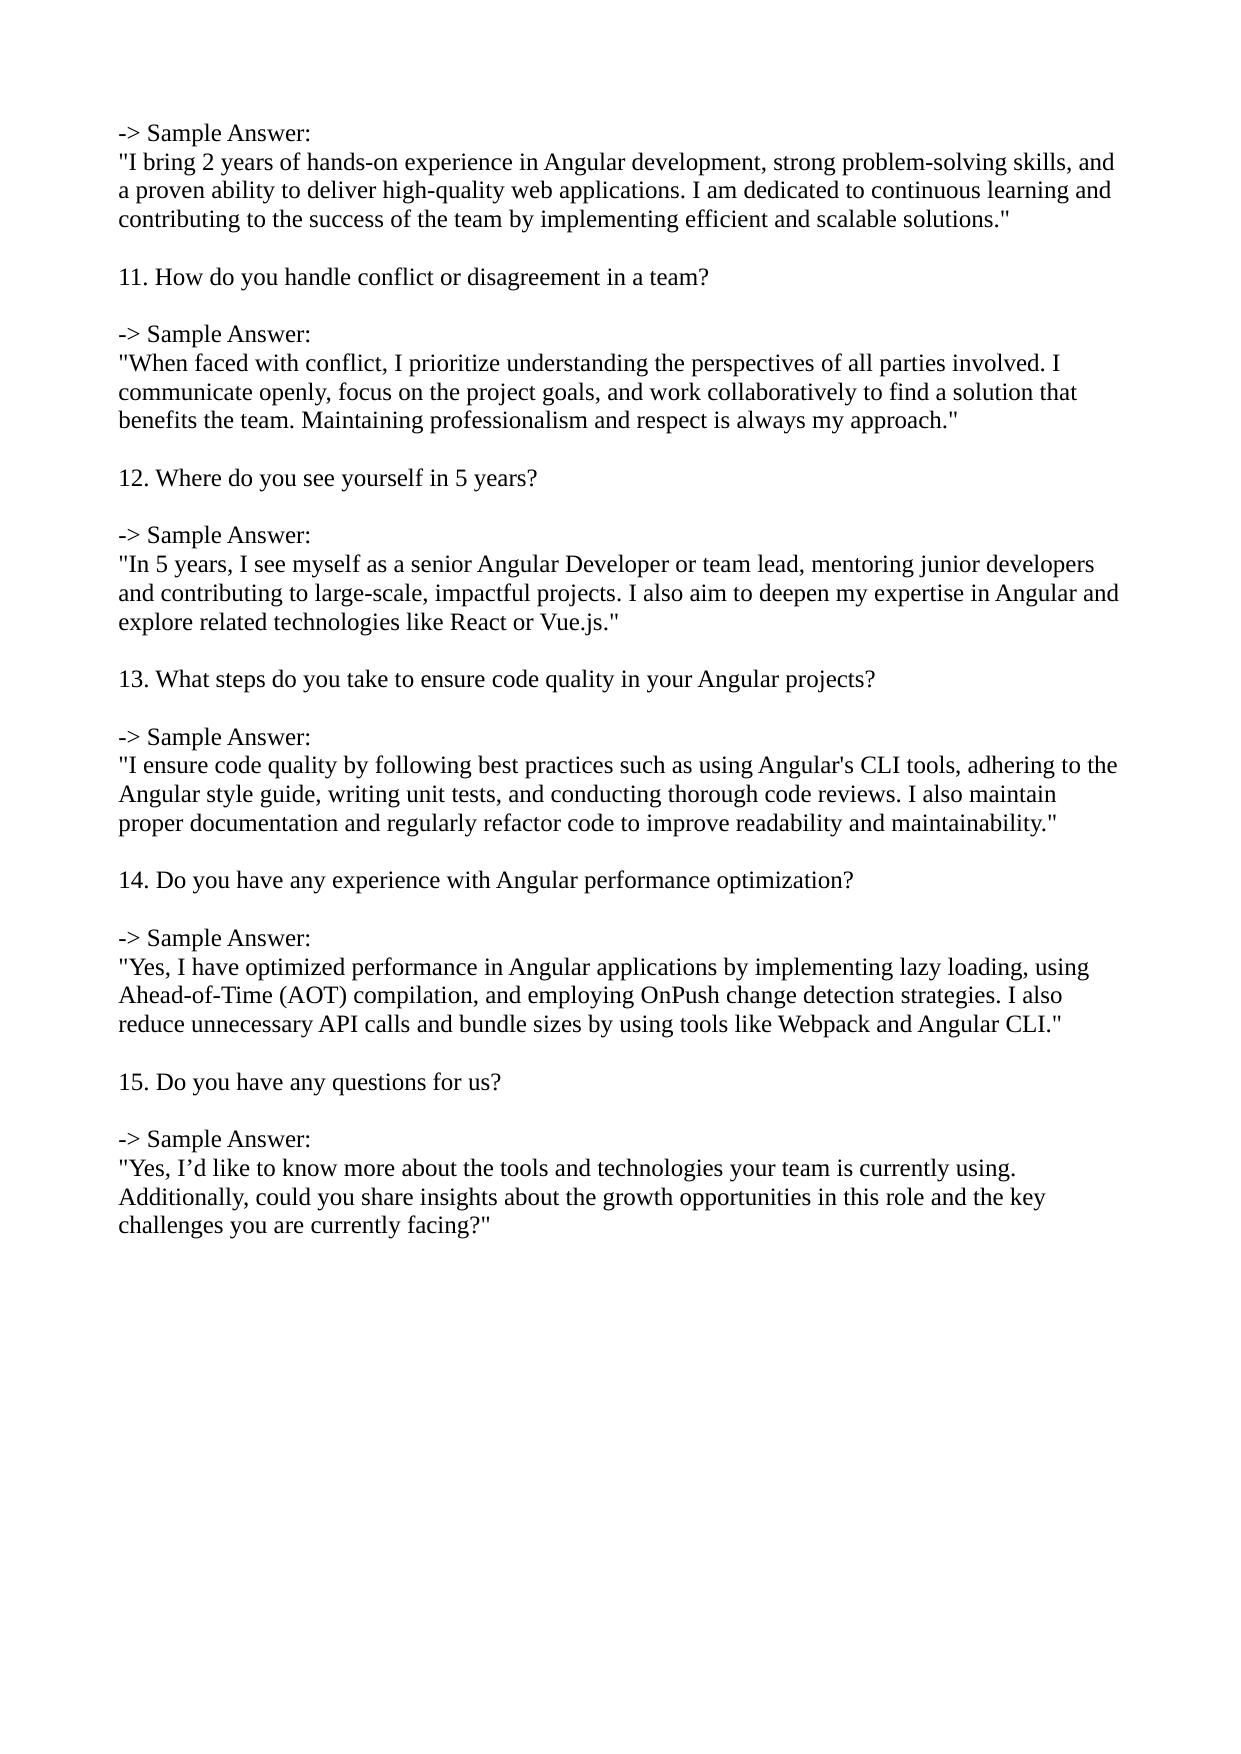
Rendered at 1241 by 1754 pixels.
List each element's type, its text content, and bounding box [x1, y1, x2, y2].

text "I bring 2 years of hands-on experience in Angular development, strong problem-solving skills, and a proven ability to deliver high-quality web applications. I am dedicated to continuous learning and contributing to the success of the team by implementing efficient and scalable solutions." [118, 147, 1122, 233]
text 12. Where do you see yourself in 5 years? [118, 463, 1122, 492]
text -> Sample Answer: [118, 1124, 1122, 1153]
text "Yes, I’d like to know more about the tools and technologies your team is currently using. Additionally, could you share insights about the growth opportunities in this role and the key challenges you are currently facing?" [118, 1153, 1122, 1239]
text -> Sample Answer: [118, 923, 1122, 952]
text "In 5 years, I see myself as a senior Angular Developer or team lead, mentoring junior developers and contributing to large-scale, impactful projects. I also aim to deepen my expertise in Angular and explore related technologies like React or Vue.js." [118, 549, 1122, 636]
text 14. Do you have any experience with Angular performance optimization? [118, 866, 1122, 894]
text -> Sample Answer: [118, 118, 1122, 147]
text -> Sample Answer: [118, 722, 1122, 751]
text -> Sample Answer: [118, 521, 1122, 549]
text 11. How do you handle conflict or disagreement in a team? [118, 262, 1122, 291]
text "When faced with conflict, I prioritize understanding the perspectives of all parties involved. I communicate openly, focus on the project goals, and work collaboratively to find a solution that benefits the team. Maintaining professionalism and respect is always my approach." [118, 348, 1122, 434]
text 15. Do you have any questions for us? [118, 1067, 1122, 1096]
text "Yes, I have optimized performance in Angular applications by implementing lazy loading, using Ahead-of-Time (AOT) compilation, and employing OnPush change detection strategies. I also reduce unnecessary API calls and bundle sizes by using tools like Webpack and Angular CLI." [118, 952, 1122, 1038]
text 13. What steps do you take to ensure code quality in your Angular projects? [118, 664, 1122, 693]
text -> Sample Answer: [118, 319, 1122, 348]
text "I ensure code quality by following best practices such as using Angular's CLI tools, adhering to the Angular style guide, writing unit tests, and conducting thorough code reviews. I also maintain proper documentation and regularly refactor code to improve readability and maintainability." [118, 751, 1122, 837]
